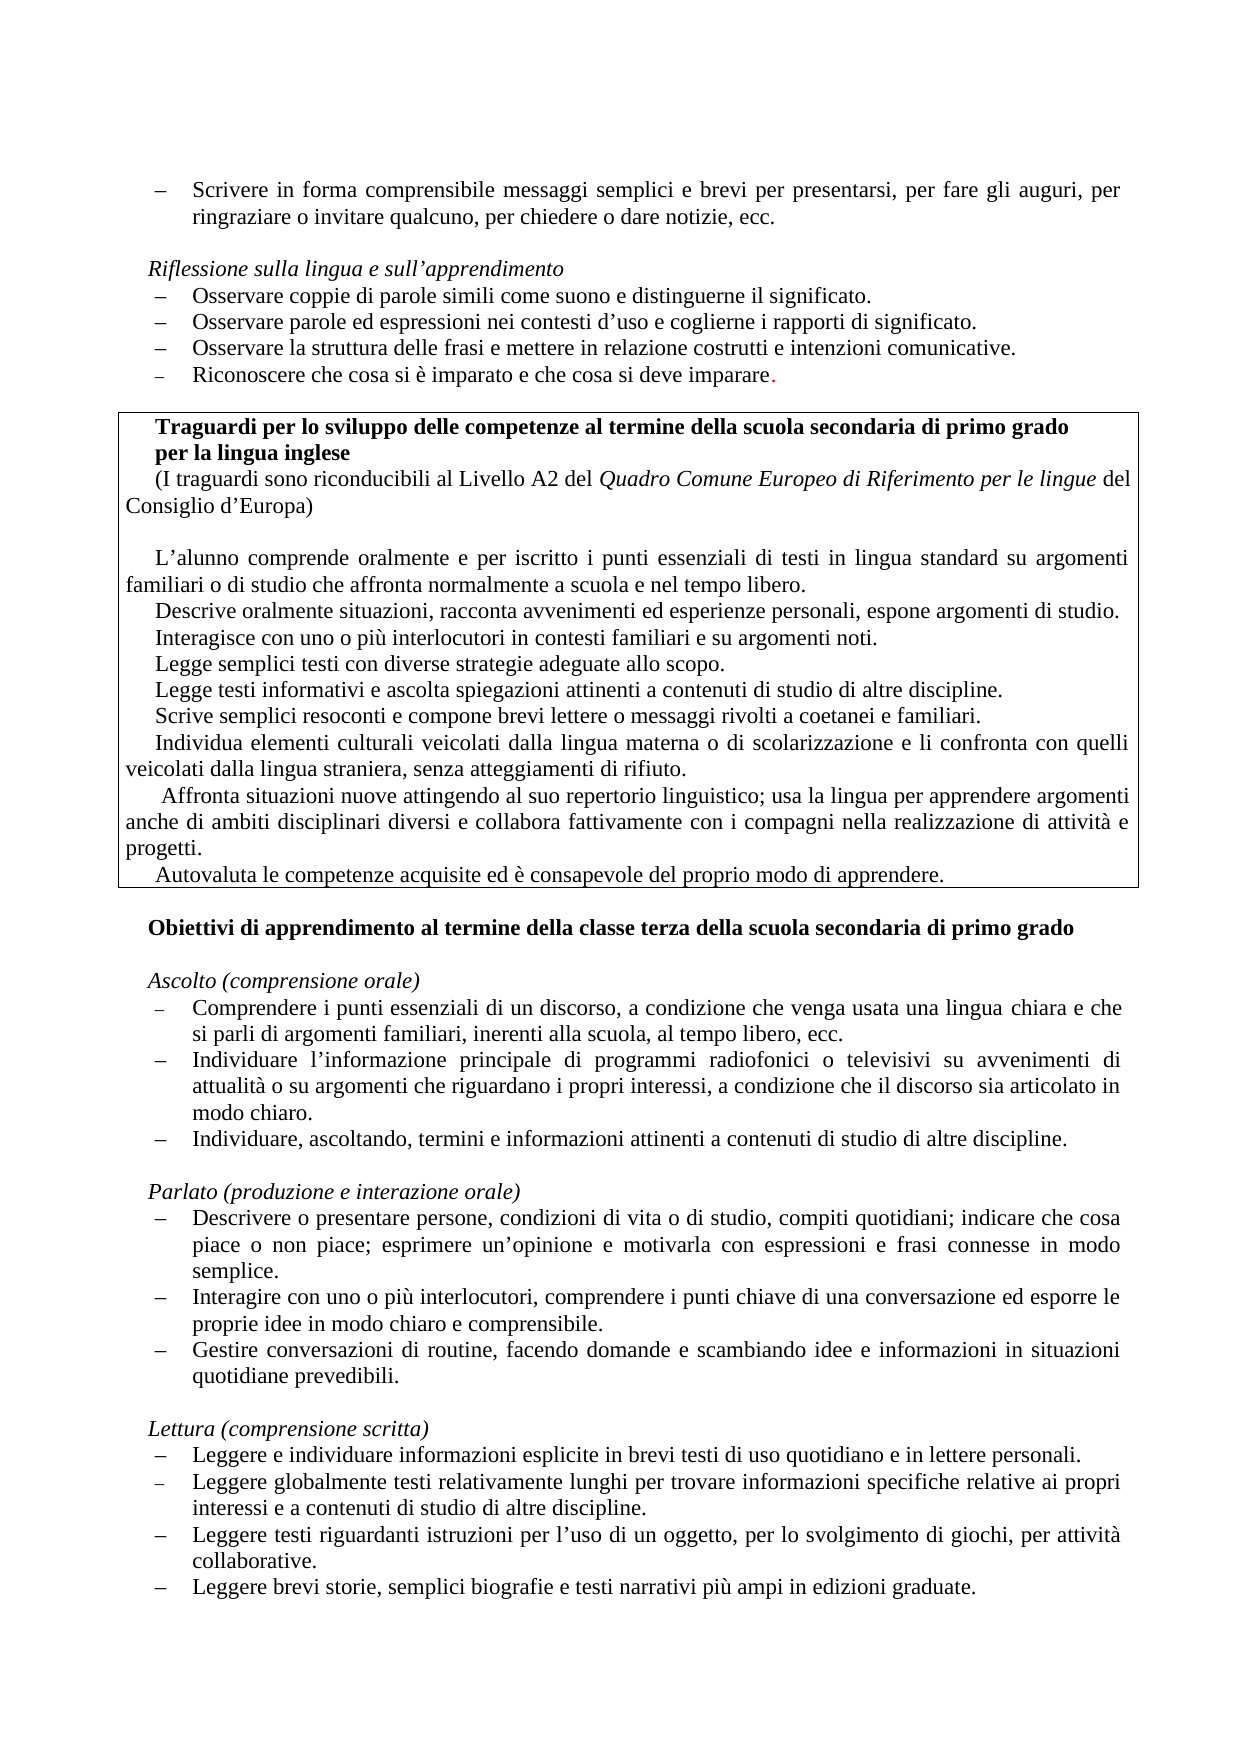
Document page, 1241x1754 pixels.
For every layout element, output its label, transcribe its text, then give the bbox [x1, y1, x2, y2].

text Lettura (comprensione scritta) [118, 1415, 1122, 1442]
text Parlato (produzione e interazione orale) [118, 1178, 1122, 1204]
list Interagire con uno o più interlocutori, comprendere i punti chiave di una conversazione ed esporre le proprie idee in modo chiaro e comprensibile. [154, 1283, 1122, 1336]
text Ascolto (comprensione orale) [118, 967, 1122, 993]
list Comprendere i punti essenziali di un discorso, a condizione che venga usata una lingua chiara e che si parli di argomenti familiari, inerenti alla scuola, al tempo libero, ecc. [154, 993, 1122, 1046]
list Osservare coppie di parole simili come suono e distinguerne il significato. [154, 282, 1122, 308]
text Riflessione sulla lingua e sull’apprendimento [118, 255, 1122, 282]
list Leggere brevi storie, semplici biografie e testi narrativi più ampi in edizioni graduate. [154, 1573, 1122, 1600]
text Obiettivi di apprendimento al termine della classe terza della scuola secondaria di primo grado [118, 914, 1122, 941]
list Osservare la struttura delle frasi e mettere in relazione costrutti e intenzioni comunicative. [154, 334, 1122, 361]
list Leggere globalmente testi relativamente lunghi per trovare informazioni specifiche relative ai propri interessi e a contenuti di studio di altre discipline. [154, 1468, 1122, 1521]
list Leggere e individuare informazioni esplicite in brevi testi di uso quotidiano e in lettere personali. [154, 1442, 1122, 1468]
list Scrivere in forma comprensibile messaggi semplici e brevi per presentarsi, per fare gli auguri, per ringraziare o invitare qualcuno, per chiedere o dare notizie, ecc. [154, 176, 1122, 229]
list Individuare, ascoltando, termini e informazioni attinenti a contenuti di studio di altre discipline. [154, 1125, 1122, 1152]
list Gestire conversazioni di routine, facendo domande e scambiando idee e informazioni in situazioni quotidiane prevedibili. [154, 1336, 1122, 1389]
list Leggere testi riguardanti istruzioni per l’uso di un oggetto, per lo svolgimento di giochi, per attività collaborative. [154, 1521, 1122, 1573]
list Osservare parole ed espressioni nei contesti d’uso e coglierne i rapporti di significato. [154, 308, 1122, 334]
table_header Traguardi per lo sviluppo delle competenze al termine della scuola secondaria di primo grado per la lingua inglese (I traguardi sono riconducibili al Livello A2 del Quadro Comune Europeo di Riferimento per le lingue del Consiglio d’Europa) L’alunno comprende oralmente e per iscritto i punti essenziali di testi in lingua standard su argomenti familiari o di studio che affronta normalmente a scuola e nel tempo libero. Descrive oralmente situazioni, racconta avvenimenti ed esperienze personali, espone argomenti di studio. Interagisce con uno o più interlocutori in contesti familiari e su argomenti noti. Legge semplici testi con diverse strategie adeguate allo scopo. Legge testi informativi e ascolta spiegazioni attinenti a contenuti di studio di altre discipline. Scrive semplici resoconti e compone brevi lettere o messaggi rivolti a coetanei e familiari. Individua elementi culturali veicolati dalla lingua materna o di scolarizzazione e li confronta con quelli veicolati dalla lingua straniera, senza atteggiamenti di rifiuto. Affronta situazioni nuove attingendo al suo repertorio linguistico; usa la lingua per apprendere argomenti anche di ambiti disciplinari diversi e collabora fattivamente con i compagni nella realizzazione di attività e progetti. Autovaluta le competenze acquisite ed è consapevole del proprio modo di apprendere. [119, 413, 1138, 887]
list Riconoscere che cosa si è imparato e che cosa si deve imparare. [154, 361, 1122, 387]
list Descrivere o presentare persone, condizioni di vita o di studio, compiti quotidiani; indicare che cosa piace o non piace; esprimere un’opinione e motivarla con espressioni e frasi connesse in modo semplice. [154, 1204, 1122, 1283]
list Individuare l’informazione principale di programmi radiofonici o televisivi su avvenimenti di attualità o su argomenti che riguardano i propri interessi, a condizione che il discorso sia articolato in modo chiaro. [154, 1046, 1122, 1125]
